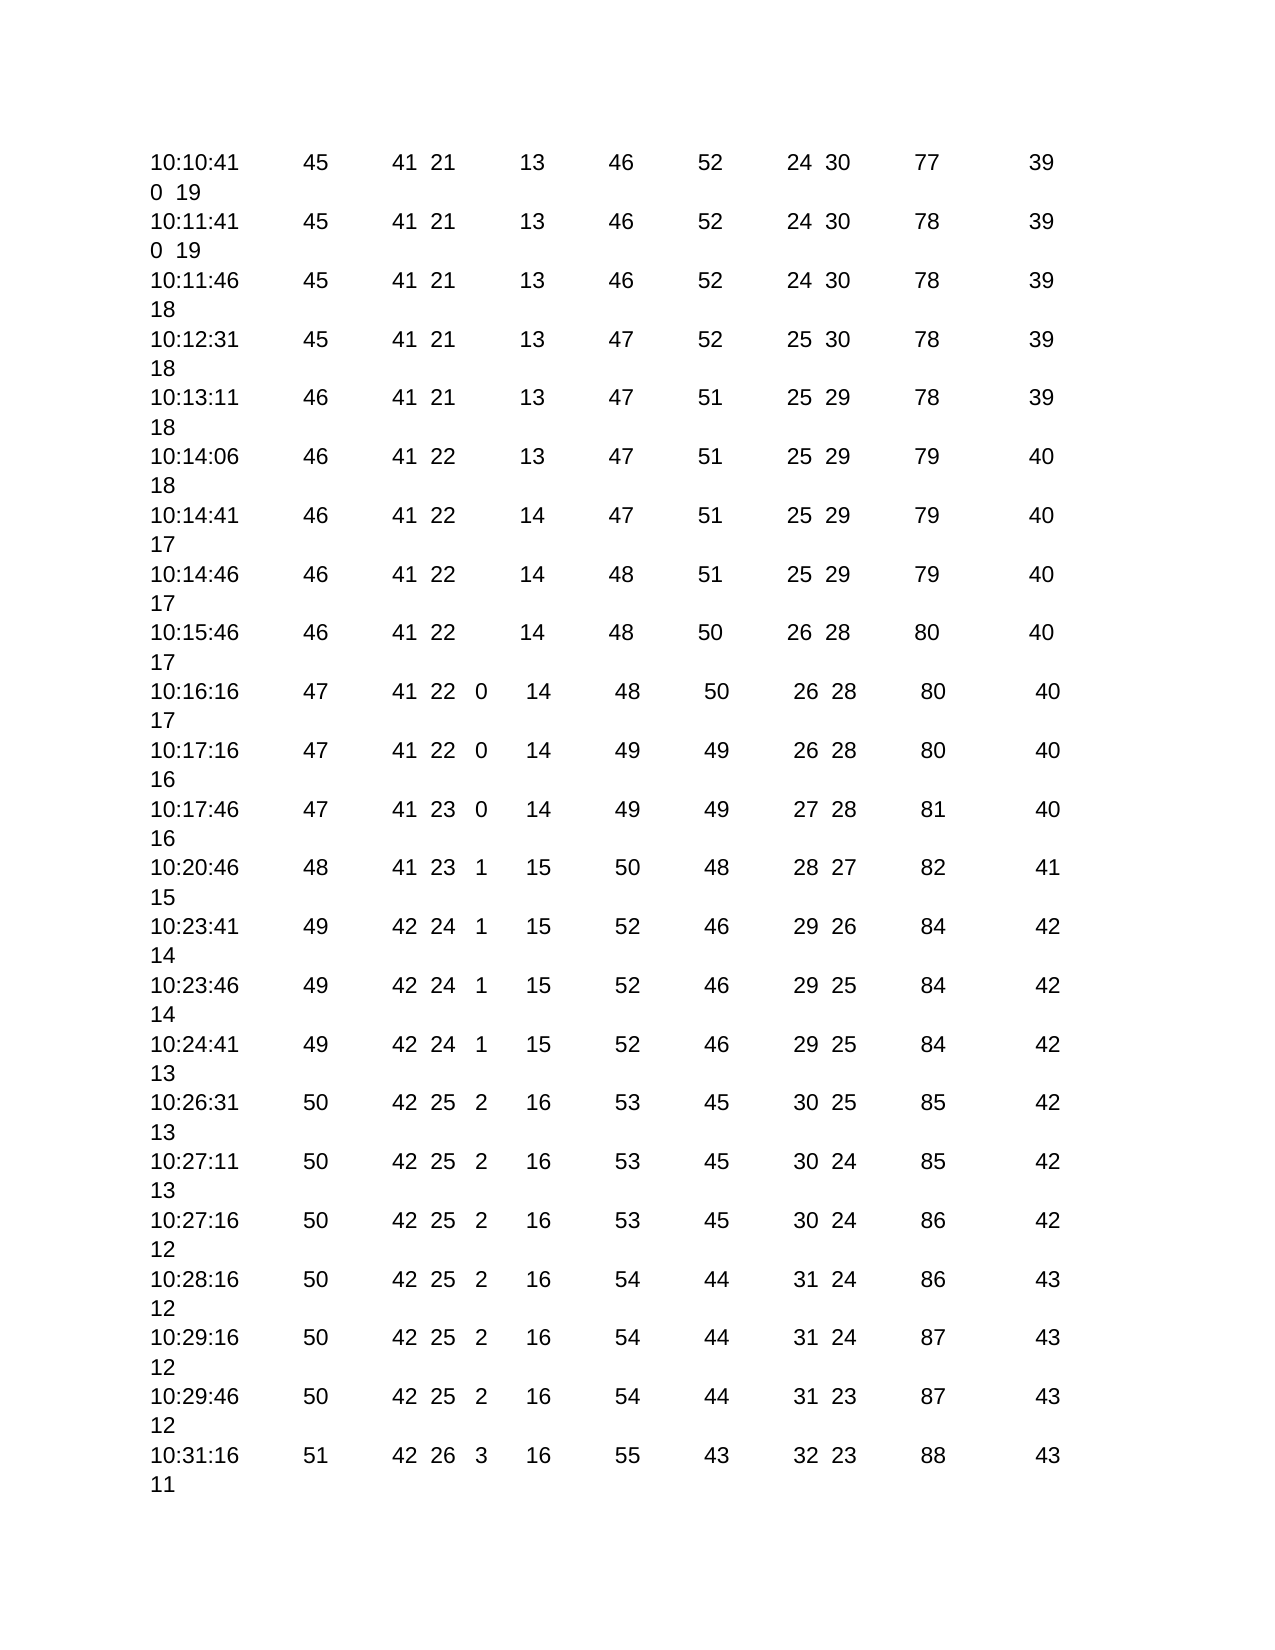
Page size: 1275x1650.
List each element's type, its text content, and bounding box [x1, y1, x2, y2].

text 10:31:16 51 42 26 3 16 55 43 32 23 88 43 11 [150, 1442, 1125, 1497]
text 10:27:11 50 42 25 2 16 53 45 30 24 85 42 13 [150, 1149, 1125, 1204]
text 10:17:46 47 41 23 0 14 49 49 27 28 81 40 16 [150, 796, 1125, 851]
text 10:28:16 50 42 25 2 16 54 44 31 24 86 43 12 [150, 1266, 1125, 1321]
text 10:24:41 49 42 24 1 15 52 46 29 25 84 42 13 [150, 1031, 1125, 1086]
text 10:14:41 46 41 22 14 47 51 25 29 79 40 17 [150, 502, 1125, 557]
text 10:23:46 49 42 24 1 15 52 46 29 25 84 42 14 [150, 972, 1125, 1027]
text 10:11:41 45 41 21 13 46 52 24 30 78 39 0 19 [150, 209, 1125, 264]
text 10:15:46 46 41 22 14 48 50 26 28 80 40 17 [150, 620, 1125, 675]
text 10:12:31 45 41 21 13 47 52 25 30 78 39 18 [150, 326, 1125, 381]
text 10:14:06 46 41 22 13 47 51 25 29 79 40 18 [150, 444, 1125, 499]
text 10:14:46 46 41 22 14 48 51 25 29 79 40 17 [150, 561, 1125, 616]
text 10:27:16 50 42 25 2 16 53 45 30 24 86 42 12 [150, 1207, 1125, 1262]
text 10:16:16 47 41 22 0 14 48 50 26 28 80 40 17 [150, 679, 1125, 734]
text 10:20:46 48 41 23 1 15 50 48 28 27 82 41 15 [150, 855, 1125, 910]
text 10:17:16 47 41 22 0 14 49 49 26 28 80 40 16 [150, 737, 1125, 792]
text 10:13:11 46 41 21 13 47 51 25 29 78 39 18 [150, 385, 1125, 440]
text 10:29:46 50 42 25 2 16 54 44 31 23 87 43 12 [150, 1384, 1125, 1439]
text 10:26:31 50 42 25 2 16 53 45 30 25 85 42 13 [150, 1090, 1125, 1145]
text 10:11:46 45 41 21 13 46 52 24 30 78 39 18 [150, 267, 1125, 322]
text 10:10:41 45 41 21 13 46 52 24 30 77 39 0 19 [150, 150, 1125, 205]
text 10:29:16 50 42 25 2 16 54 44 31 24 87 43 12 [150, 1325, 1125, 1380]
text 10:23:41 49 42 24 1 15 52 46 29 26 84 42 14 [150, 914, 1125, 969]
